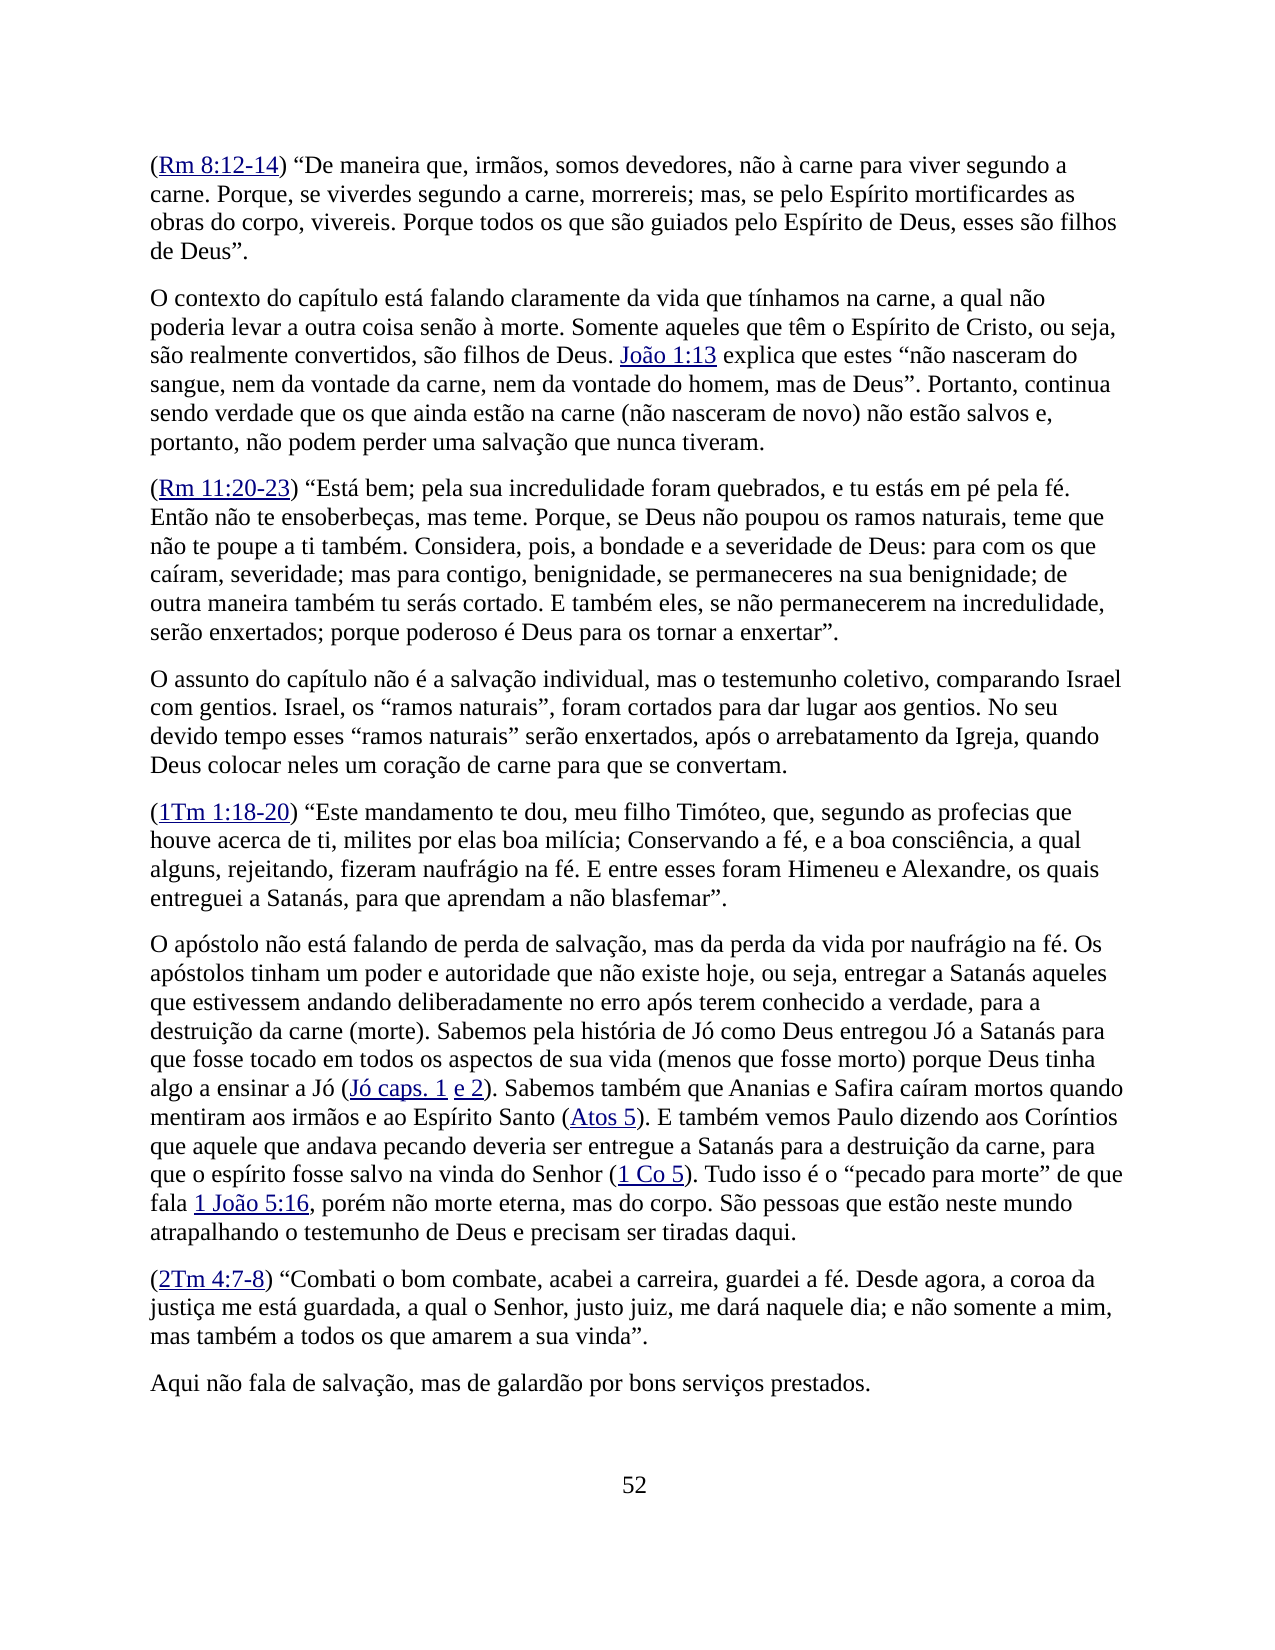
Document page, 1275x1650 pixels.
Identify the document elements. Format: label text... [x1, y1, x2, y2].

text (1Tm 1:18-20) “Este mandamento te dou, meu filho Timóteo, que, segundo as profecias que houve acerca de ti, milites por elas boa milícia; Conservando a fé, e a boa consciência, a qual alguns, rejeitando, fizeram naufrágio na fé. E entre esses foram Himeneu e Alexandre, os quais entreguei a Satanás, para que aprendam a não blasfemar”. [150, 797, 1125, 912]
text (Rm 8:12-14) “De maneira que, irmãos, somos devedores, não à carne para viver segundo a carne. Porque, se viverdes segundo a carne, morrereis; mas, se pelo Espírito mortificardes as obras do corpo, vivereis. Porque todos os que são guiados pelo Espírito de Deus, esses são filhos de Deus”. [150, 150, 1125, 265]
text O contexto do capítulo está falando claramente da vida que tínhamos na carne, a qual não poderia levar a outra coisa senão à morte. Somente aqueles que têm o Espírito de Cristo, ou seja, são realmente convertidos, são filhos de Deus. João 1:13 explica que estes “não nasceram do sangue, nem da vontade da carne, nem da vontade do homem, mas de Deus”. Portanto, continua sendo verdade que os que ainda estão na carne (não nasceram de novo) não estão salvos e, portanto, não podem perder uma salvação que nunca tiveram. [150, 283, 1125, 455]
text O apóstolo não está falando de perda de salvação, mas da perda da vida por naufrágio na fé. Os apóstolos tinham um poder e autoridade que não existe hoje, ou seja, entregar a Satanás aqueles que estivessem andando deliberadamente no erro após terem conhecido a verdade, para a destruição da carne (morte). Sabemos pela história de Jó como Deus entregou Jó a Satanás para que fosse tocado em todos os aspectos de sua vida (menos que fosse morto) porque Deus tinha algo a ensinar a Jó (Jó caps. 1 e 2). Sabemos também que Ananias e Safira caíram mortos quando mentiram aos irmãos e ao Espírito Santo (Atos 5). E também vemos Paulo dizendo aos Coríntios que aquele que andava pecando deveria ser entregue a Satanás para a destruição da carne, para que o espírito fosse salvo na vinda do Senhor (1 Co 5). Tudo isso é o “pecado para morte” de que fala 1 João 5:16, porém não morte eterna, mas do corpo. São pessoas que estão neste mundo atrapalhando o testemunho de Deus e precisam ser tiradas daqui. [150, 929, 1125, 1246]
text (Rm 11:20-23) “Está bem; pela sua incredulidade foram quebrados, e tu estás em pé pela fé. Então não te ensoberbeças, mas teme. Porque, se Deus não poupou os ramos naturais, teme que não te poupe a ti também. Considera, pois, a bondade e a severidade de Deus: para com os que caíram, severidade; mas para contigo, benignidade, se permaneceres na sua benignidade; de outra maneira também tu serás cortado. E também eles, se não permanecerem na incredulidade, serão enxertados; porque poderoso é Deus para os tornar a enxertar”. [150, 473, 1125, 646]
text (2Tm 4:7-8) “Combati o bom combate, acabei a carreira, guardei a fé. Desde agora, a coroa da justiça me está guardada, a qual o Senhor, justo juiz, me dará naquele dia; e não somente a mim, mas também a todos os que amarem a sua vinda”. [150, 1264, 1125, 1350]
text O assunto do capítulo não é a salvação individual, mas o testemunho coletivo, comparando Israel com gentios. Israel, os “ramos naturais”, foram cortados para dar lugar aos gentios. No seu devido tempo esses “ramos naturais” serão enxertados, após o arrebatamento da Igreja, quando Deus colocar neles um coração de carne para que se convertam. [150, 664, 1125, 779]
text Aqui não fala de salvação, mas de galardão por bons serviços prestados. [150, 1368, 1125, 1397]
